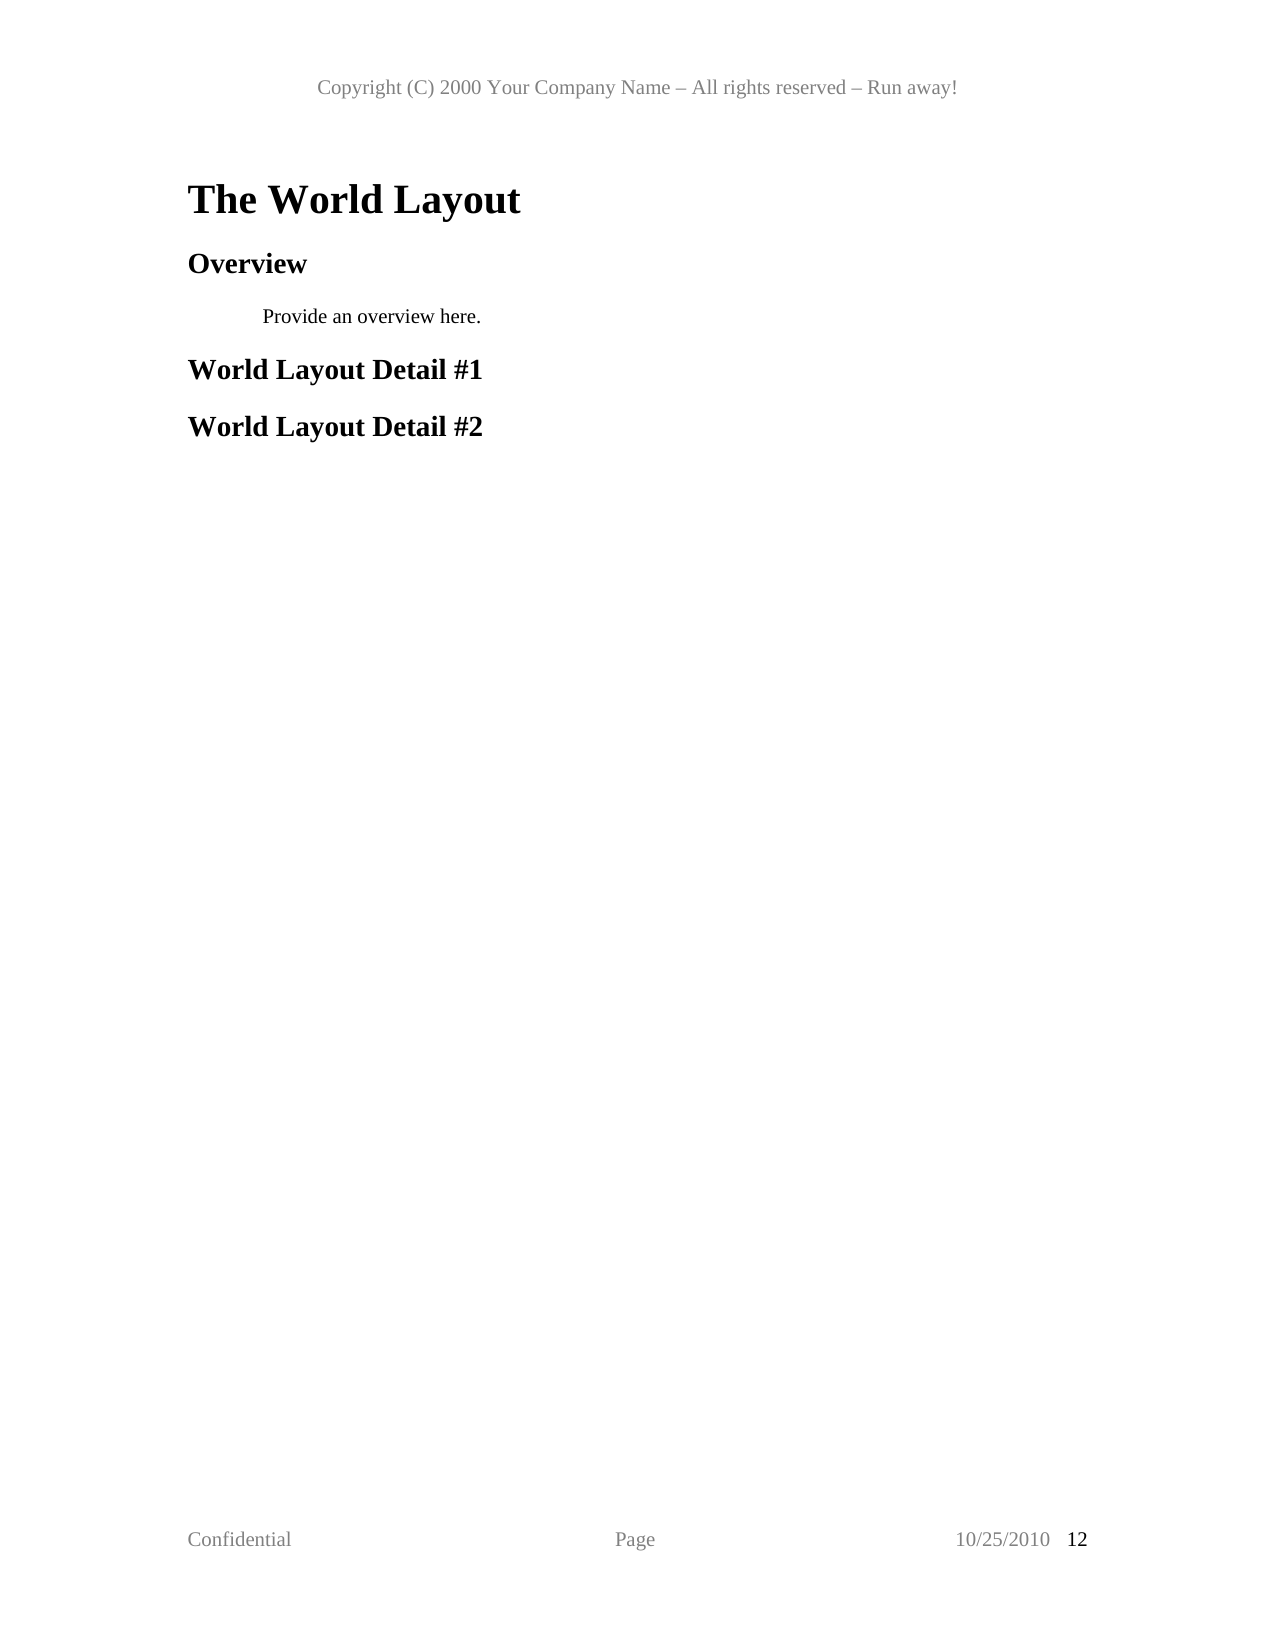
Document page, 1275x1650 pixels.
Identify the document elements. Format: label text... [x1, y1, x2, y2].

subtitle The World Layout [187, 174, 1087, 222]
subtitle World Layout Detail #2 [187, 409, 1087, 443]
text Provide an overview here. [187, 304, 1087, 328]
subtitle World Layout Detail #1 [187, 352, 1087, 385]
subtitle Overview [187, 246, 1087, 279]
